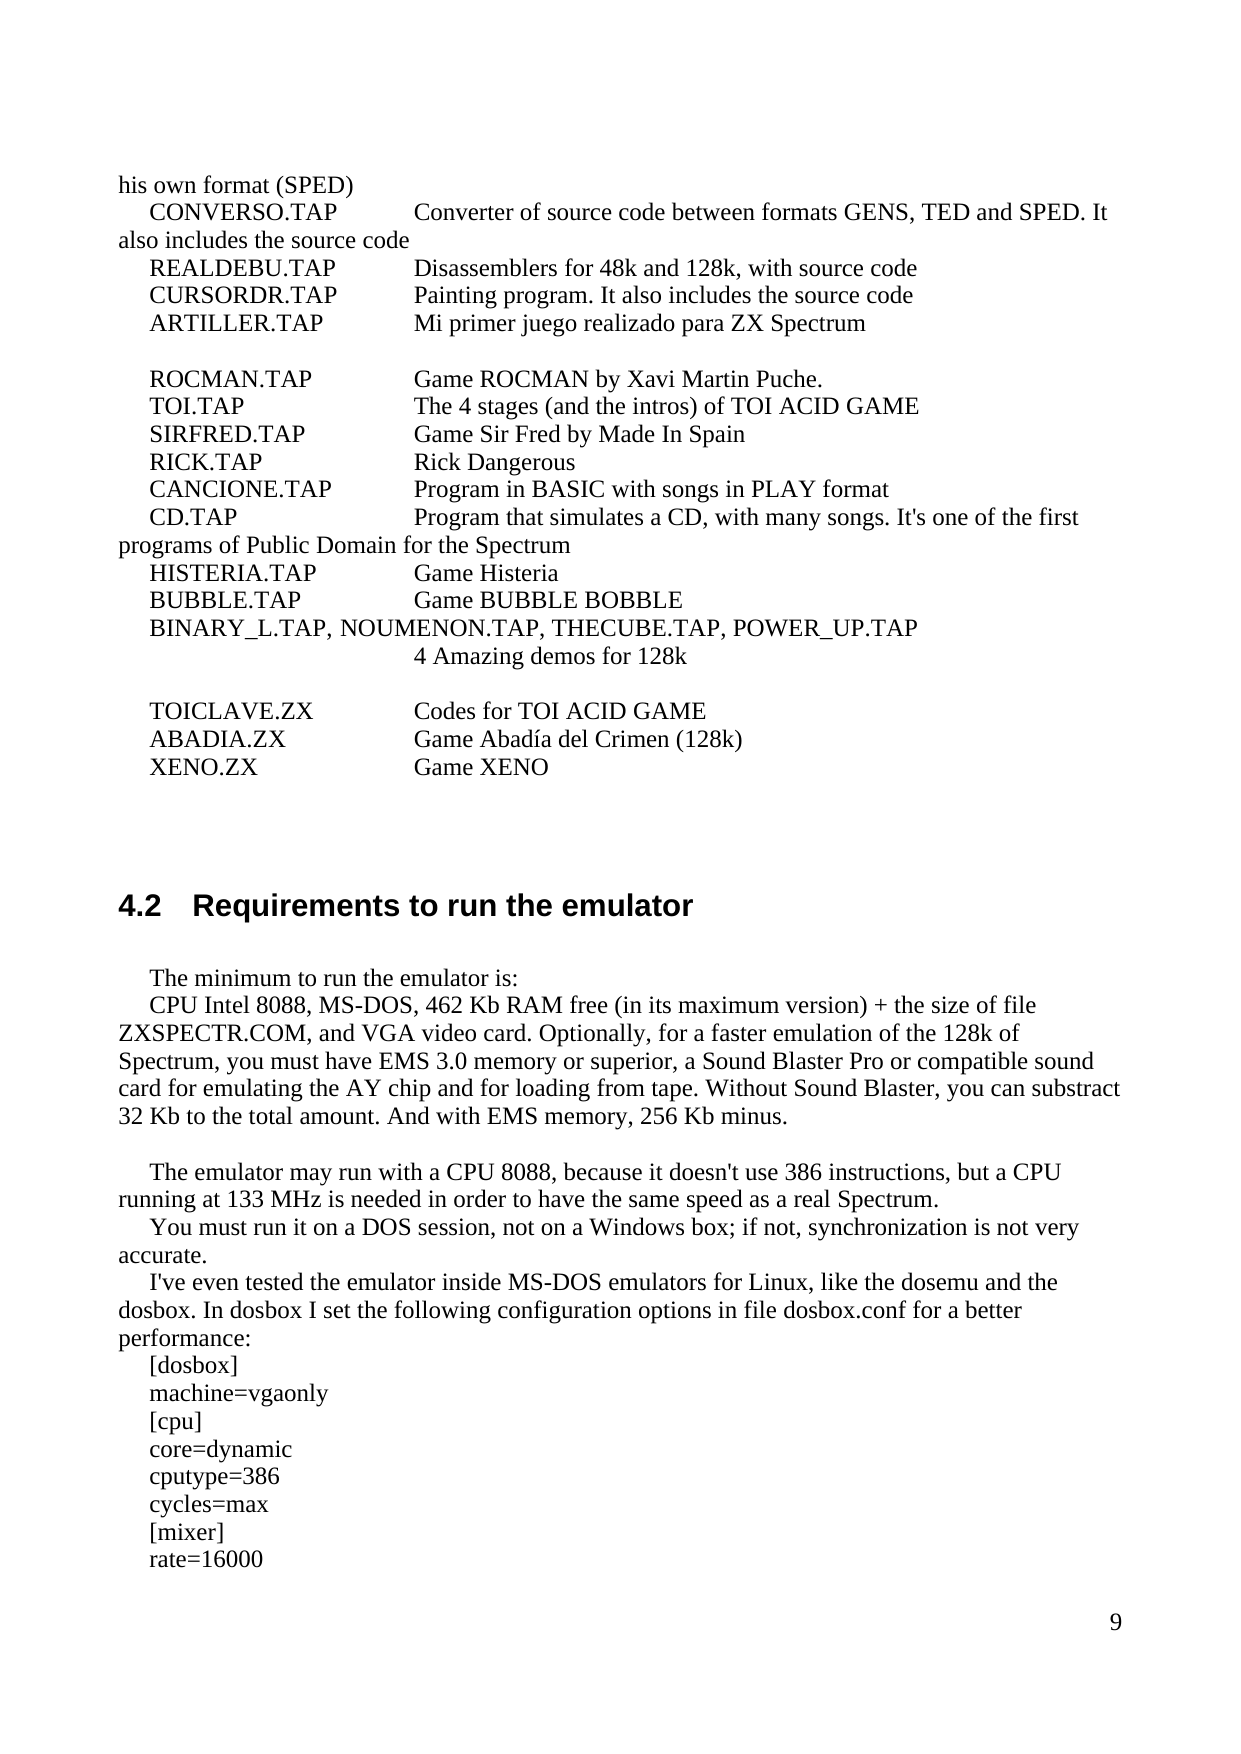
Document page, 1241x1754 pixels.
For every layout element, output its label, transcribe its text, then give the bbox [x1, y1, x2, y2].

text cputype=386 [118, 1462, 1122, 1490]
text I've even tested the emulator inside MS-DOS emulators for Linux, like the dosemu and the dosbox. In dosbox I set the following configuration options in file dosbox.conf for a better performance: [118, 1268, 1122, 1352]
text BUBBLE.TAP Game BUBBLE BOBBLE [118, 586, 1122, 614]
text You must run it on a DOS session, not on a Windows box; if not, synchronization is not very accurate. [118, 1213, 1122, 1268]
text core=dynamic [118, 1435, 1122, 1462]
text The emulator may run with a CPU 8088, because it doesn't use 386 instructions, but a CPU running at 133 MHz is needed in order to have the same speed as a real Spectrum. [118, 1158, 1122, 1213]
text [mixer] [118, 1518, 1122, 1546]
text BINARY_L.TAP, NOUMENON.TAP, THECUBE.TAP, POWER_UP.TAP [118, 614, 1122, 642]
text [cpu] [118, 1407, 1122, 1435]
text RICK.TAP Rick Dangerous [118, 448, 1122, 476]
text ROCMAN.TAP Game ROCMAN by Xavi Martin Puche. [118, 365, 1122, 392]
text TOI.TAP The 4 stages (and the intros) of TOI ACID GAME [118, 392, 1122, 420]
text SIRFRED.TAP Game Sir Fred by Made In Spain [118, 420, 1122, 448]
text machine=vgaonly [118, 1379, 1122, 1407]
text 4 Amazing demos for 128k [118, 642, 1122, 669]
text rate=16000 [118, 1546, 1122, 1573]
text ABADIA.ZX Game Abadía del Crimen (128k) [118, 725, 1122, 753]
text [dosbox] [118, 1352, 1122, 1379]
text ARTILLER.TAP Mi primer juego realizado para ZX Spectrum [118, 309, 1122, 337]
text The minimum to run the emulator is: [118, 964, 1122, 991]
text XENO.ZX Game XENO [118, 753, 1122, 780]
text CANCIONE.TAP Program in BASIC with songs in PLAY format [118, 476, 1122, 503]
text his own format (SPED) [118, 171, 1122, 198]
text cycles=max [118, 1490, 1122, 1518]
subtitle 4.2 Requirements to run the emulator [118, 888, 1122, 923]
text REALDEBU.TAP Disassemblers for 48k and 128k, with source code [118, 254, 1122, 282]
text CD.TAP Program that simulates a CD, with many songs. It's one of the first programs of Public Domain for the Spectrum [118, 503, 1122, 559]
text TOICLAVE.ZX Codes for TOI ACID GAME [118, 697, 1122, 725]
text CONVERSO.TAP Converter of source code between formats GENS, TED and SPED. It also includes the source code [118, 198, 1122, 254]
text CURSORDR.TAP Painting program. It also includes the source code [118, 282, 1122, 309]
text CPU Intel 8088, MS-DOS, 462 Kb RAM free (in its maximum version) + the size of file ZXSPECTR.COM, and VGA video card. Optionally, for a faster emulation of the 128k of Spectrum, you must have EMS 3.0 memory or superior, a Sound Blaster Pro or compatible sound card for emulating the AY chip and for loading from tape. Without Sound Blaster, you can substract 32 Kb to the total amount. And with EMS memory, 256 Kb minus. [118, 991, 1122, 1130]
text HISTERIA.TAP Game Histeria [118, 559, 1122, 586]
